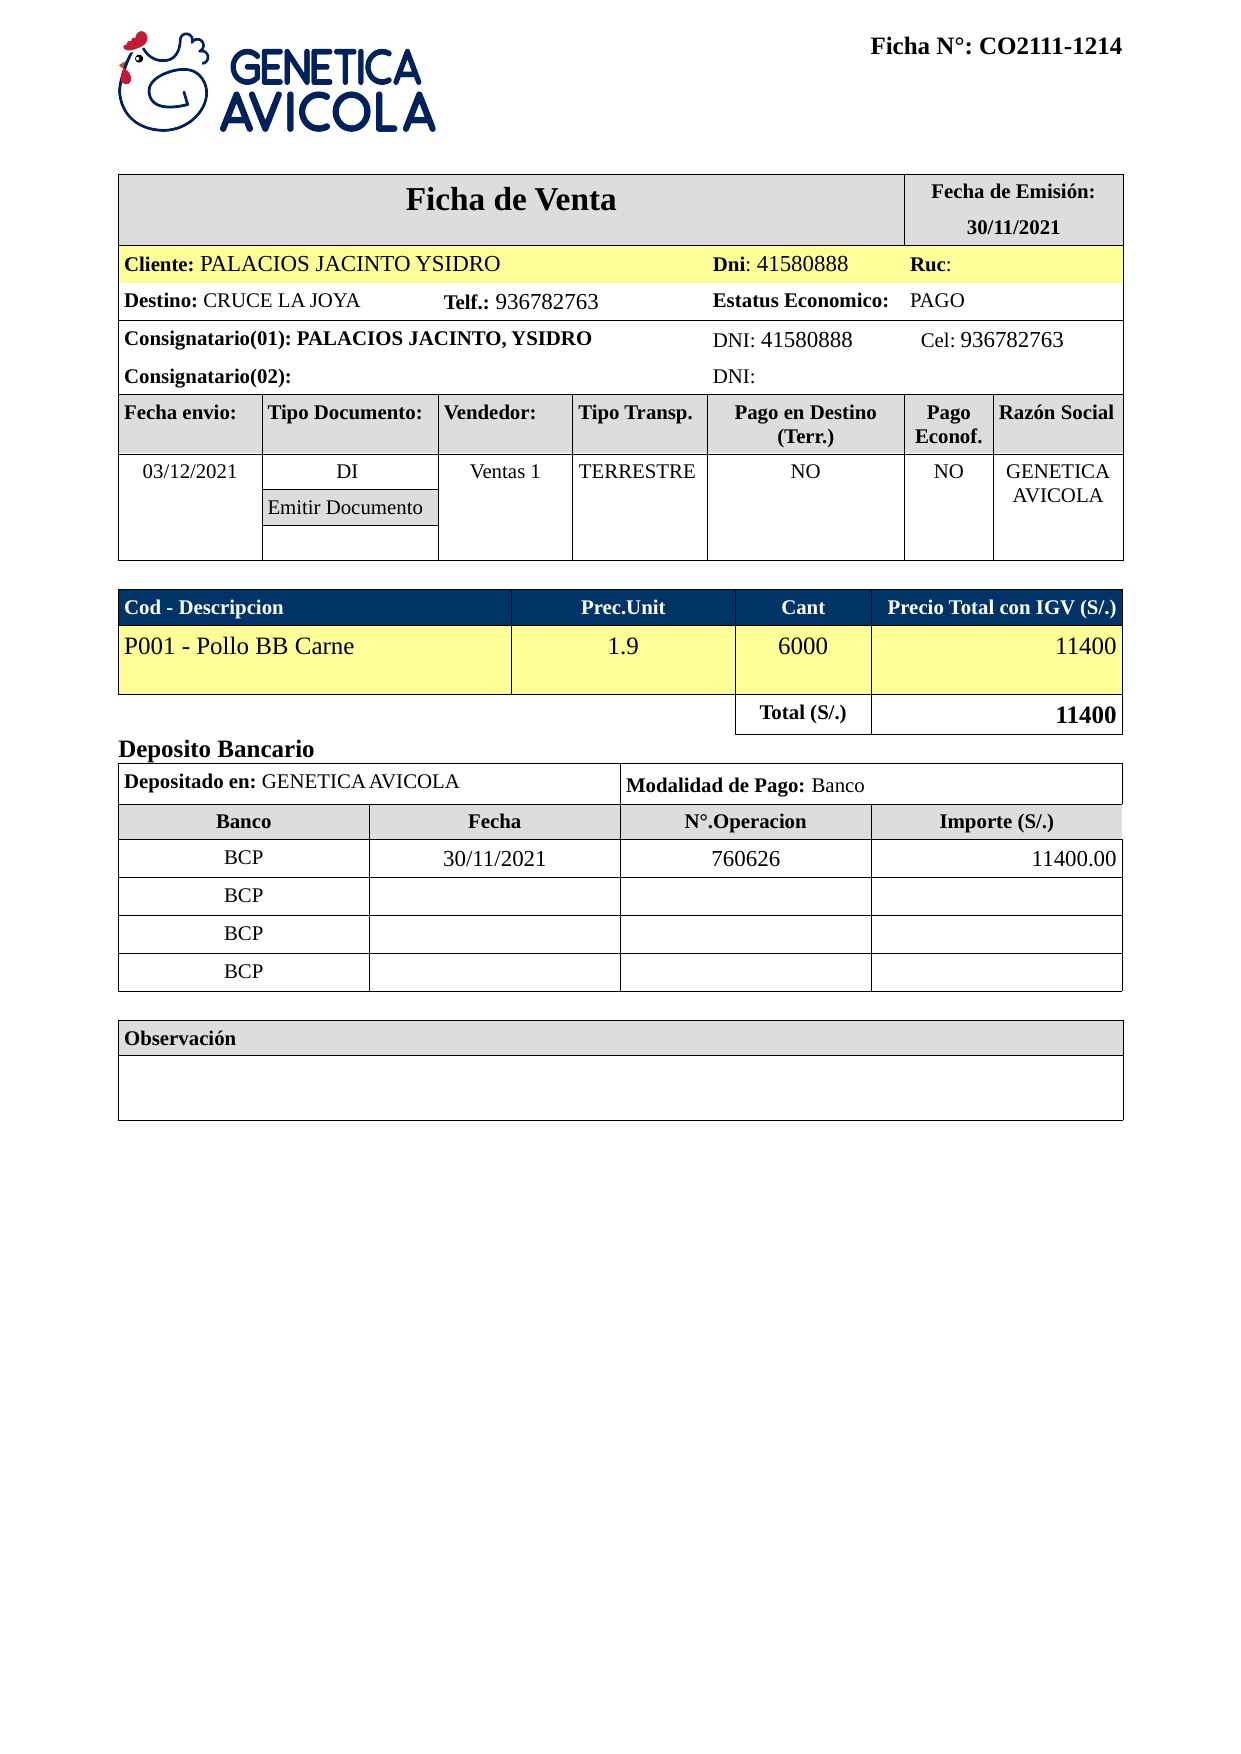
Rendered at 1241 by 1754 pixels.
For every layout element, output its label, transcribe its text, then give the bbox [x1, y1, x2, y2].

table_header Cant [736, 590, 871, 625]
picture [118, 31, 436, 132]
table_cell DNI: [707, 358, 1123, 394]
table_cell Fecha [370, 805, 620, 839]
table_cell Banco [119, 805, 369, 839]
table_cell Dni: 41580888 [707, 246, 904, 283]
table_cell [370, 878, 620, 915]
table_cell Ruc: [904, 246, 1123, 283]
table_cell [872, 916, 1122, 953]
table_cell DI [263, 455, 438, 489]
table_cell Consignatario(02): [119, 358, 707, 394]
text Deposito Bancario [118, 734, 1122, 763]
table_cell Vendedor: [439, 395, 572, 453]
table_cell [872, 954, 1122, 991]
table_cell DNI: 41580888 [707, 321, 915, 358]
table_cell P001 - Pollo BB Carne [119, 626, 511, 694]
table_cell Tipo Transp. [573, 395, 707, 453]
table_cell BCP [119, 878, 369, 915]
table_cell Pago Econof. [905, 395, 993, 453]
table_header Modalidad de Pago: Banco [621, 764, 1122, 803]
table_cell Fecha envio: [119, 395, 262, 453]
table_header Prec.Unit [512, 590, 735, 625]
table_cell Cel: 936782763 [915, 321, 1123, 358]
table_cell [370, 916, 620, 953]
table_cell TERRESTRE [573, 455, 707, 560]
table_cell Consignatario(01): PALACIOS JACINTO, YSIDRO [119, 321, 707, 358]
table_cell Destino: CRUCE LA JOYA [119, 283, 438, 320]
table_cell Telf.: 936782763 [438, 283, 707, 320]
table_cell 11400 [872, 695, 1122, 734]
table_cell Total (S/.) [736, 695, 871, 734]
table_header Ficha de Venta [119, 175, 904, 245]
table_cell 6000 [736, 626, 871, 694]
table_cell NO [905, 455, 993, 560]
table_header Fecha de Emisión: [905, 175, 1123, 209]
table_cell Emitir Documento [263, 490, 438, 525]
table_cell [263, 526, 438, 560]
table_cell NO [708, 455, 904, 560]
table_cell 30/11/2021 [370, 840, 620, 877]
table_cell 11400 [872, 626, 1122, 694]
table_header Cod - Descripcion [119, 590, 511, 625]
table_cell GENETICA AVICOLA [994, 455, 1123, 560]
table_cell Razón Social [994, 395, 1123, 453]
table_cell 30/11/2021 [905, 209, 1123, 245]
table_cell 760626 [621, 840, 871, 877]
table_cell [872, 878, 1122, 915]
table_header Precio Total con IGV (S/.) [872, 590, 1122, 625]
table_header Depositado en: GENETICA AVICOLA [119, 764, 620, 803]
table_cell [511, 695, 735, 734]
table_cell [621, 916, 871, 953]
table_cell Ventas 1 [439, 455, 572, 560]
table_cell Pago en Destino (Terr.) [708, 395, 904, 453]
table_cell 11400.00 [872, 840, 1122, 877]
table_cell [119, 1056, 1123, 1119]
table_header Observación [119, 1021, 1123, 1055]
table_cell BCP [119, 840, 369, 877]
table_cell [621, 954, 871, 991]
table_cell N°.Operacion [621, 805, 871, 839]
table_cell Tipo Documento: [263, 395, 438, 453]
table_cell BCP [119, 954, 369, 991]
table_cell [621, 878, 871, 915]
table_cell Importe (S/.) [872, 805, 1122, 839]
table_cell [370, 954, 620, 991]
table_cell BCP [119, 916, 369, 953]
table_cell 1.9 [512, 626, 735, 694]
table_cell Cliente: PALACIOS JACINTO YSIDRO [119, 246, 707, 283]
table_cell PAGO [904, 283, 1123, 320]
table_cell 03/12/2021 [119, 455, 262, 560]
table_cell [118, 695, 511, 734]
table_cell Estatus Economico: [707, 283, 904, 320]
